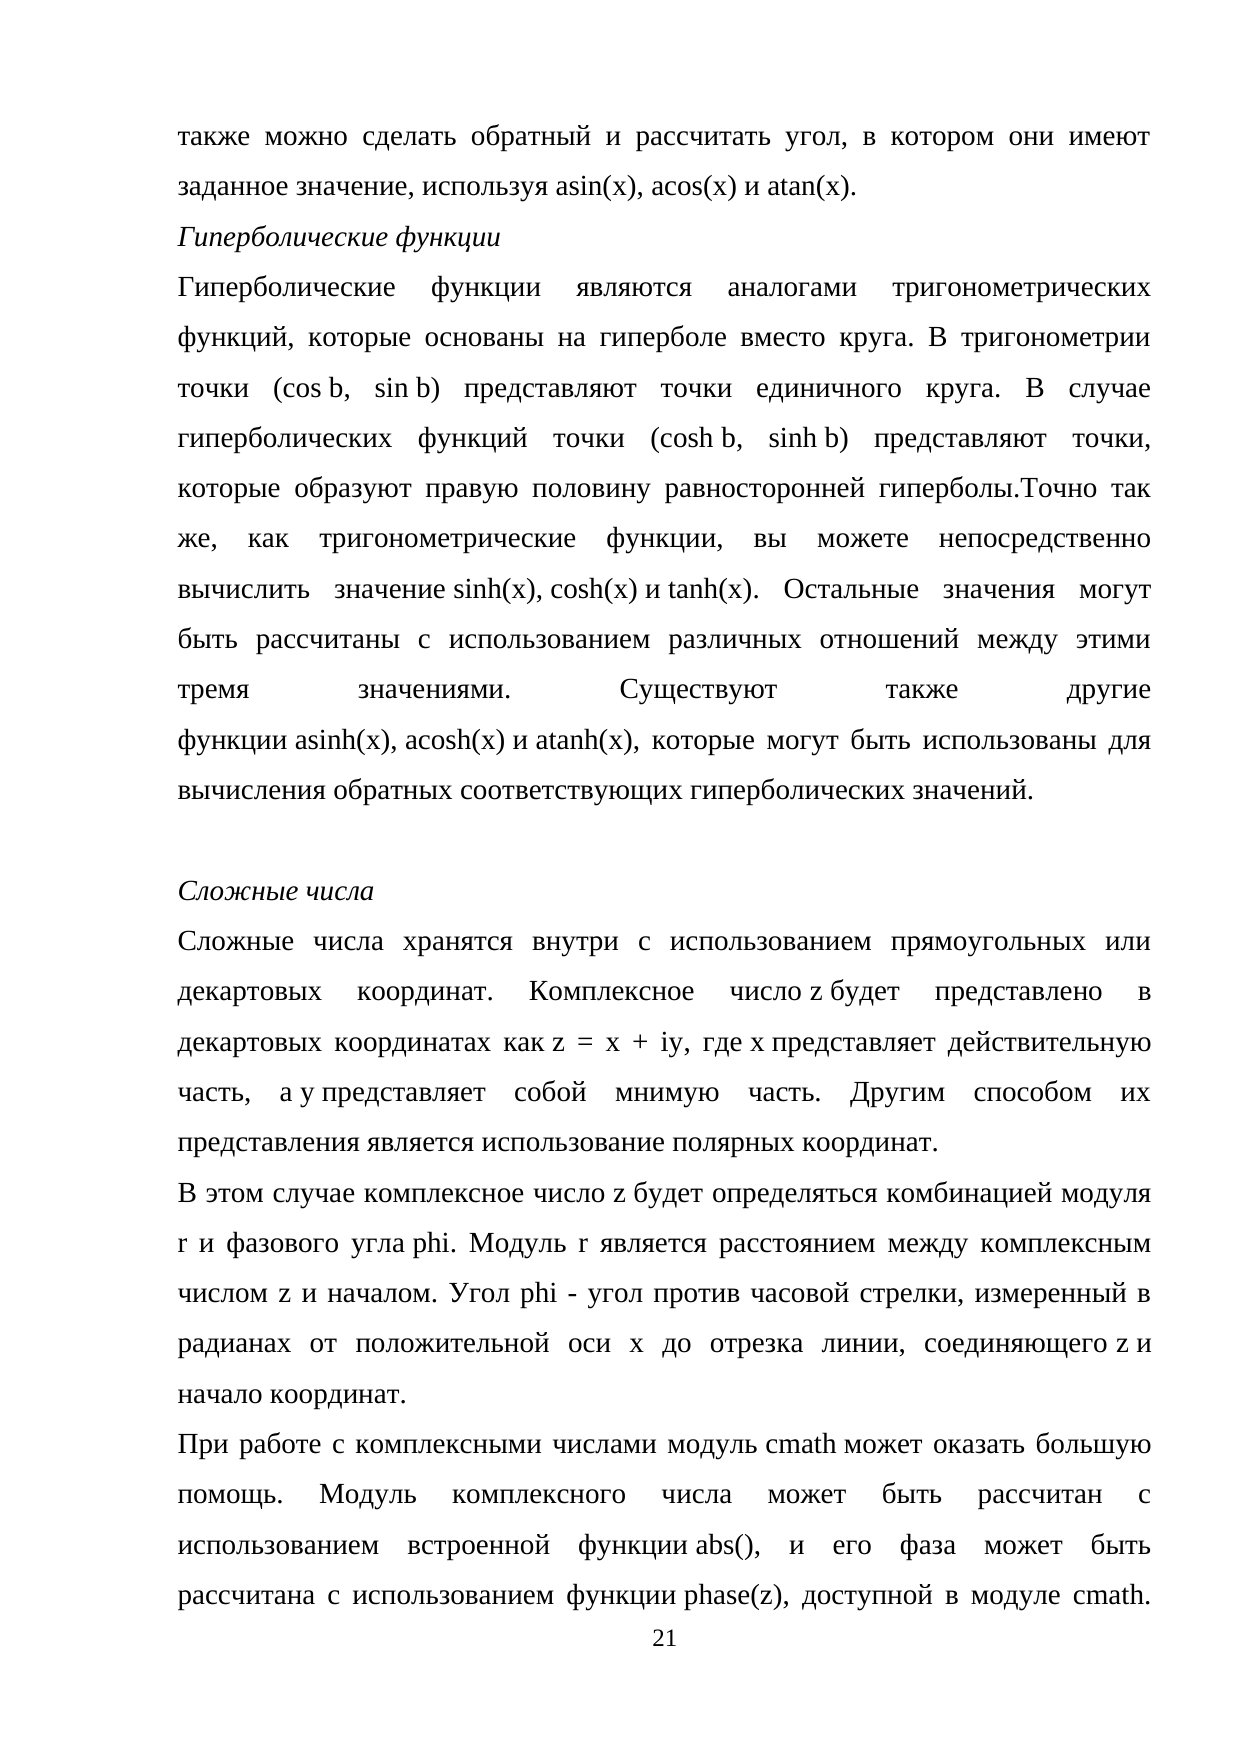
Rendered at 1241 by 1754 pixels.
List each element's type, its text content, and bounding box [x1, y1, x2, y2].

text При работе с комплексными числами модуль cmath может оказать большую помощь. Модуль комплексного числа может быть рассчитан с использованием встроенной функции abs(), и его фаза может быть рассчитана с использованием функции phase(z), доступной в модуле cmath. [177, 1426, 1152, 1611]
text Сложные числа хранятся внутри с использованием прямоугольных или декартовых координат. Комплексное число z будет представлено в декартовых координатах как z = x + iy, где x представляет действительную часть, а y представляет собой мнимую часть. Другим способом их представления является использование полярных координат. [177, 923, 1152, 1158]
text В этом случае комплексное число z будет определяться комбинацией модуля r и фазового угла phi. Модуль r является расстоянием между комплексным числом z и началом. Угол phi - угол против часовой стрелки, измеренный в радианах от положительной оси x до отрезка линии, соединяющего z и начало координат. [177, 1175, 1152, 1409]
text Гиперболические функции являются аналогами тригонометрических функций, которые основаны на гиперболе вместо круга. В тригонометрии точки (cos b, sin b) представляют точки единичного круга. В случае гиперболических функций точки (cosh b, sinh b) представляют точки, которые образуют правую половину равносторонней гиперболы.Точно так же, как тригонометрические функции, вы можете непосредственно вычислить значение sinh(x), cosh(x) и tanh(x). Остальные значения могут быть рассчитаны с использованием различных отношений между этими тремя значениями. Существуют также другие функции asinh(x), acosh(x) и atanh(x), которые могут быть использованы для вычисления обратных соответствующих гиперболических значений. [177, 269, 1152, 806]
text Гиперболические функции [177, 219, 1152, 252]
text Сложные числа [177, 873, 1152, 906]
text также можно сделать обратный и рассчитать угол, в котором они имеют заданное значение, используя asin(x), acos(x) и atan(x). [177, 118, 1152, 202]
